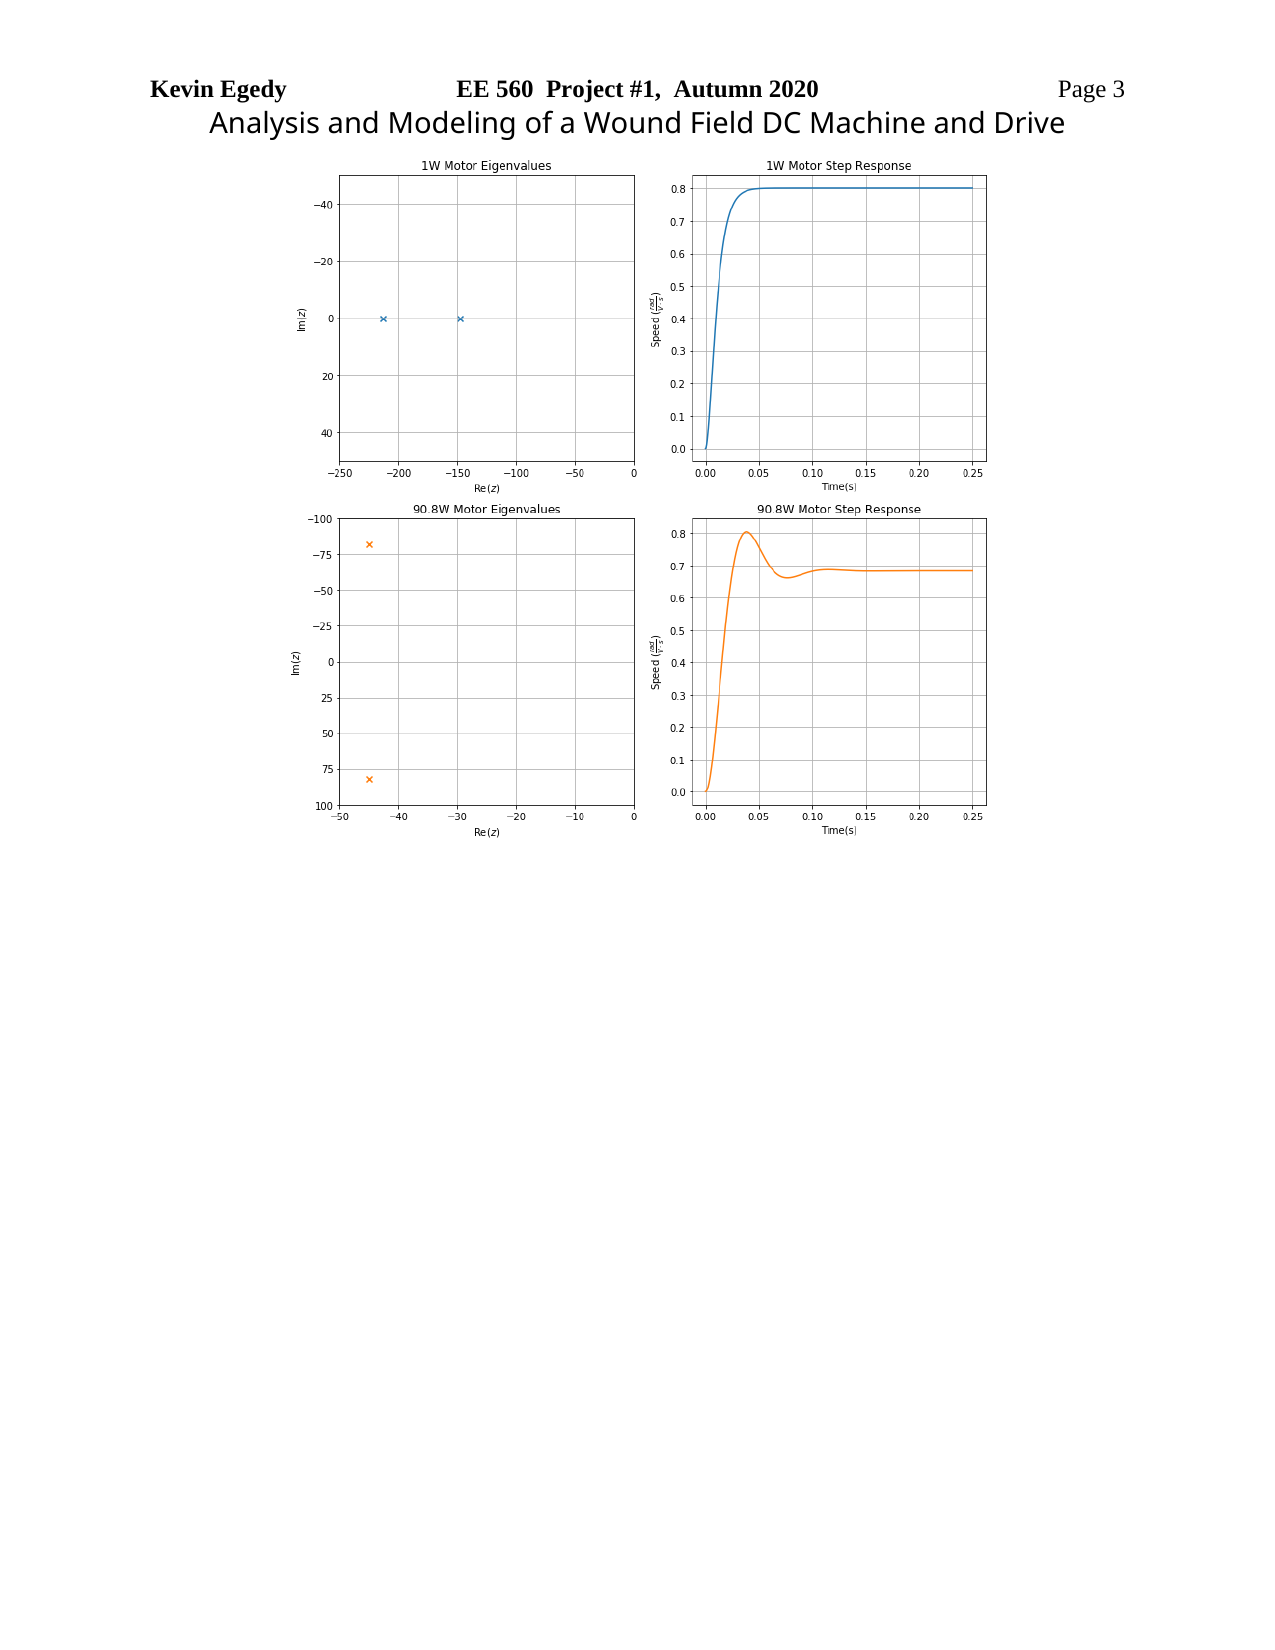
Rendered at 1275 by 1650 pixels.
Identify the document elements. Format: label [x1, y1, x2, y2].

picture [283, 153, 992, 844]
